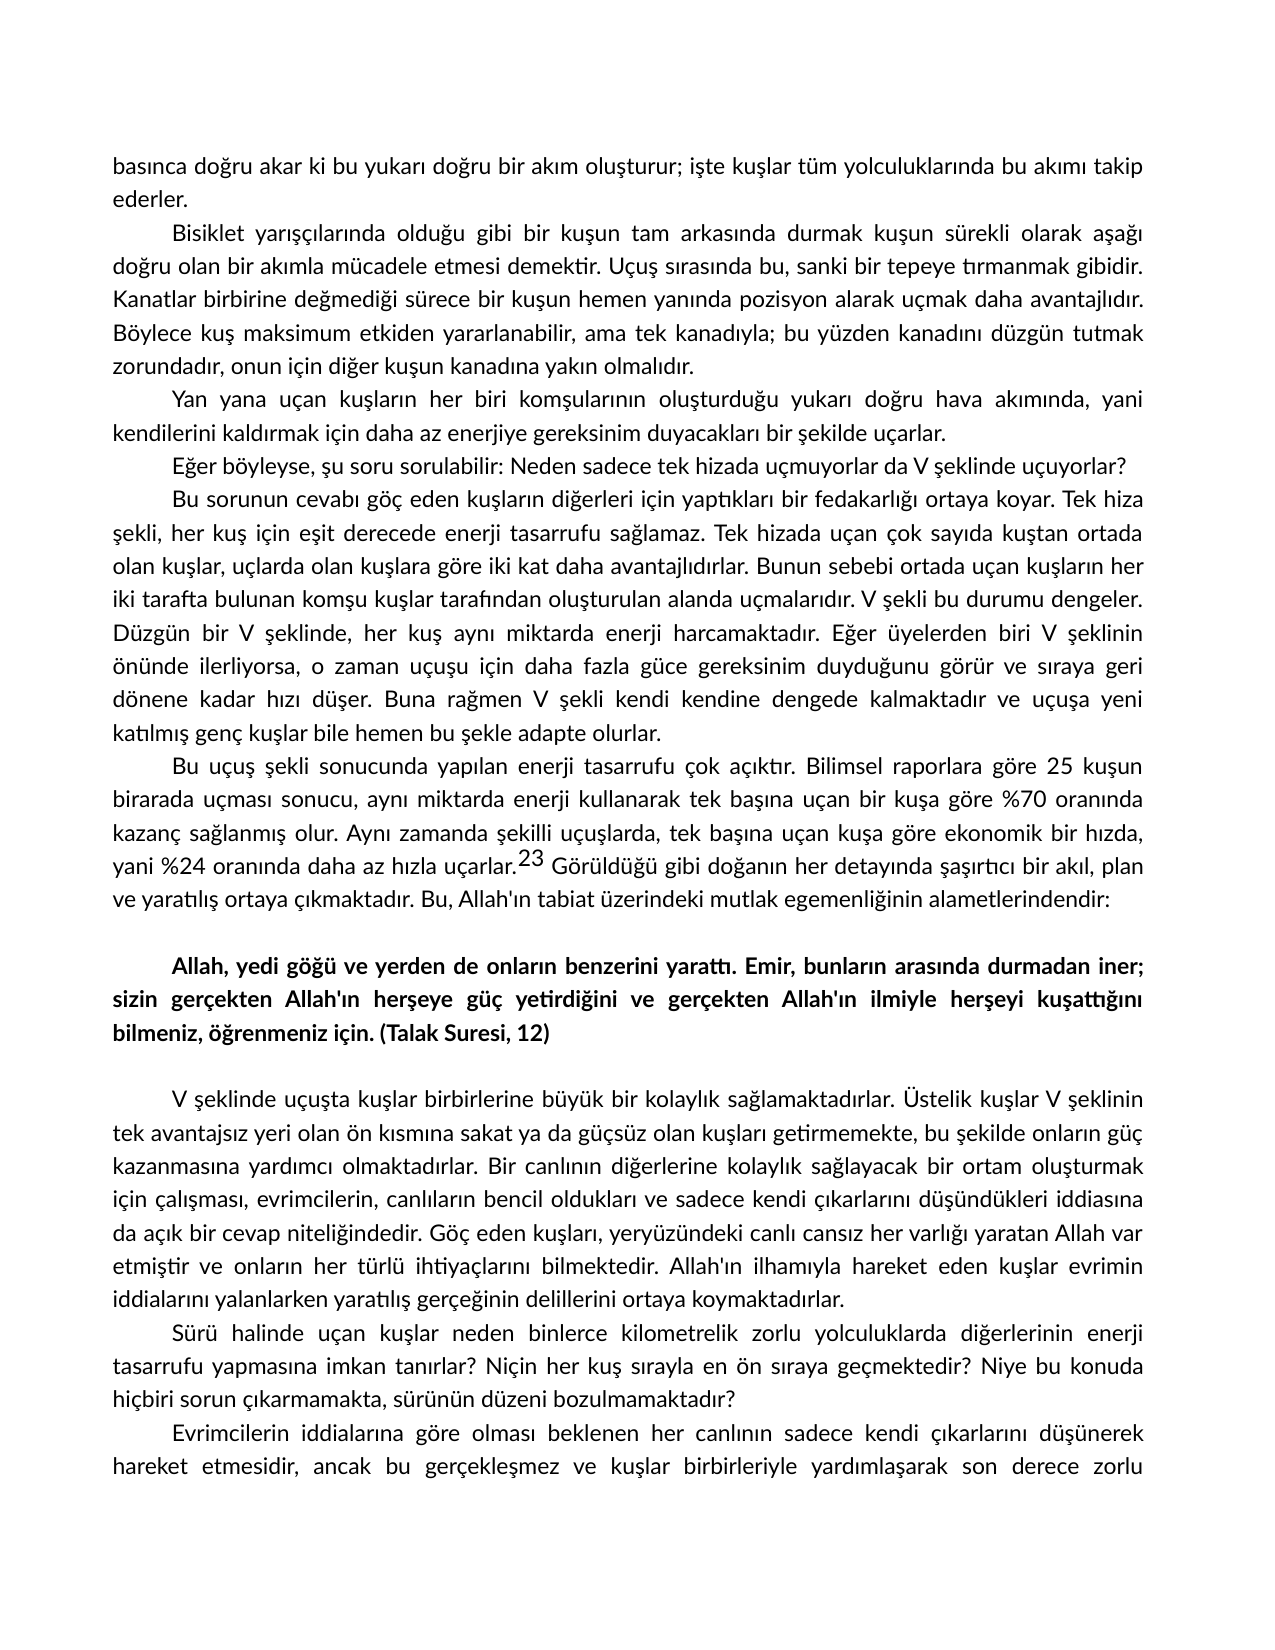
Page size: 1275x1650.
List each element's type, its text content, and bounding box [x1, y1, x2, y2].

text Yan yana uçan kuşların her biri komşularının oluşturduğu yukarı doğru hava akımında, yani kendilerini kaldırmak için daha az enerjiye gereksinim duyacakları bir şekilde uçarlar. [112, 381, 1145, 448]
text Bisiklet yarışçılarında olduğu gibi bir kuşun tam arkasında durmak kuşun sürekli olarak aşağı doğru olan bir akımla mücadele etmesi demektir. Uçuş sırasında bu, sanki bir tepeye tırmanmak gibidir. Kanatlar birbirine değmediği sürece bir kuşun hemen yanında pozisyon alarak uçmak daha avantajlıdır. Böylece kuş maksimum etkiden yararlanabilir, ama tek kanadıyla; bu yüzden kanadını düzgün tutmak zorundadır, onun için diğer kuşun kanadına yakın olmalıdır. [112, 214, 1145, 381]
text V şeklinde uçuşta kuşlar birbirlerine büyük bir kolaylık sağlamaktadırlar. Üstelik kuşlar V şeklinin tek avantajsız yeri olan ön kısmına sakat ya da güçsüz olan kuşları getirmemekte, bu şekilde onların güç kazanmasına yardımcı olmaktadırlar. Bir canlının diğerlerine kolaylık sağlayacak bir ortam oluşturmak için çalışması, evrimcilerin, canlıların bencil oldukları ve sadece kendi çıkarlarını düşündükleri iddiasına da açık bir cevap niteliğindedir. Göç eden kuşları, yeryüzündeki canlı cansız her varlığı yaratan Allah var etmiştir ve onların her türlü ihtiyaçlarını bilmektedir. Allah'ın ilhamıyla hareket eden kuşlar evrimin iddialarını yalanlarken yaratılış gerçeğinin delillerini ortaya koymaktadırlar. [112, 1081, 1145, 1314]
text Bu uçuş şekli sonucunda yapılan enerji tasarrufu çok açıktır. Bilimsel raporlara göre 25 kuşun birarada uçması sonucu, aynı miktarda enerji kullanarak tek başına uçan bir kuşa göre %70 oranında kazanç sağlanmış olur. Aynı zamanda şekilli uçuşlarda, tek başına uçan kuşa göre ekonomik bir hızda, yani %24 oranında daha az hızla uçarlar.23 Görüldüğü gibi doğanın her detayında şaşırtıcı bir akıl, plan ve yaratılış ortaya çıkmaktadır. Bu, Allah'ın tabiat üzerindeki mutlak egemenliğinin alametlerindendir: [112, 748, 1145, 914]
text Evrimcilerin iddialarına göre olması beklenen her canlının sadece kendi çıkarlarını düşünerek hareket etmesidir, ancak bu gerçekleşmez ve kuşlar birbirleriyle yardımlaşarak son derece zorlu [112, 1414, 1145, 1481]
text Allah, yedi göğü ve yerden de onların benzerini yarattı. Emir, bunların arasında durmadan iner; sizin gerçekten Allah'ın herşeye güç yetirdiğini ve gerçekten Allah'ın ilmiyle herşeyi kuşattığını bilmeniz, öğrenmeniz için. (Talak Suresi, 12) [112, 948, 1145, 1048]
text Eğer böyleyse, şu soru sorulabilir: Neden sadece tek hizada uçmuyorlar da V şeklinde uçuyorlar? [112, 448, 1145, 481]
text Sürü halinde uçan kuşlar neden binlerce kilometrelik zorlu yolculuklarda diğerlerinin enerji tasarrufu yapmasına imkan tanırlar? Niçin her kuş sırayla en ön sıraya geçmektedir? Niye bu konuda hiçbiri sorun çıkarmamakta, sürünün düzeni bozulmamaktadır? [112, 1314, 1145, 1414]
text basınca doğru akar ki bu yukarı doğru bir akım oluşturur; işte kuşlar tüm yolculuklarında bu akımı takip ederler. [112, 148, 1145, 214]
text Bu sorunun cevabı göç eden kuşların diğerleri için yaptıkları bir fedakarlığı ortaya koyar. Tek hiza şekli, her kuş için eşit derecede enerji tasarrufu sağlamaz. Tek hizada uçan çok sayıda kuştan ortada olan kuşlar, uçlarda olan kuşlara göre iki kat daha avantajlıdırlar. Bunun sebebi ortada uçan kuşların her iki tarafta bulunan komşu kuşlar tarafından oluşturulan alanda uçmalarıdır. V şekli bu durumu dengeler. Düzgün bir V şeklinde, her kuş aynı miktarda enerji harcamaktadır. Eğer üyelerden biri V şeklinin önünde ilerliyorsa, o zaman uçuşu için daha fazla güce gereksinim duyduğunu görür ve sıraya geri dönene kadar hızı düşer. Buna rağmen V şekli kendi kendine dengede kalmaktadır ve uçuşa yeni katılmış genç kuşlar bile hemen bu şekle adapte olurlar. [112, 481, 1145, 748]
